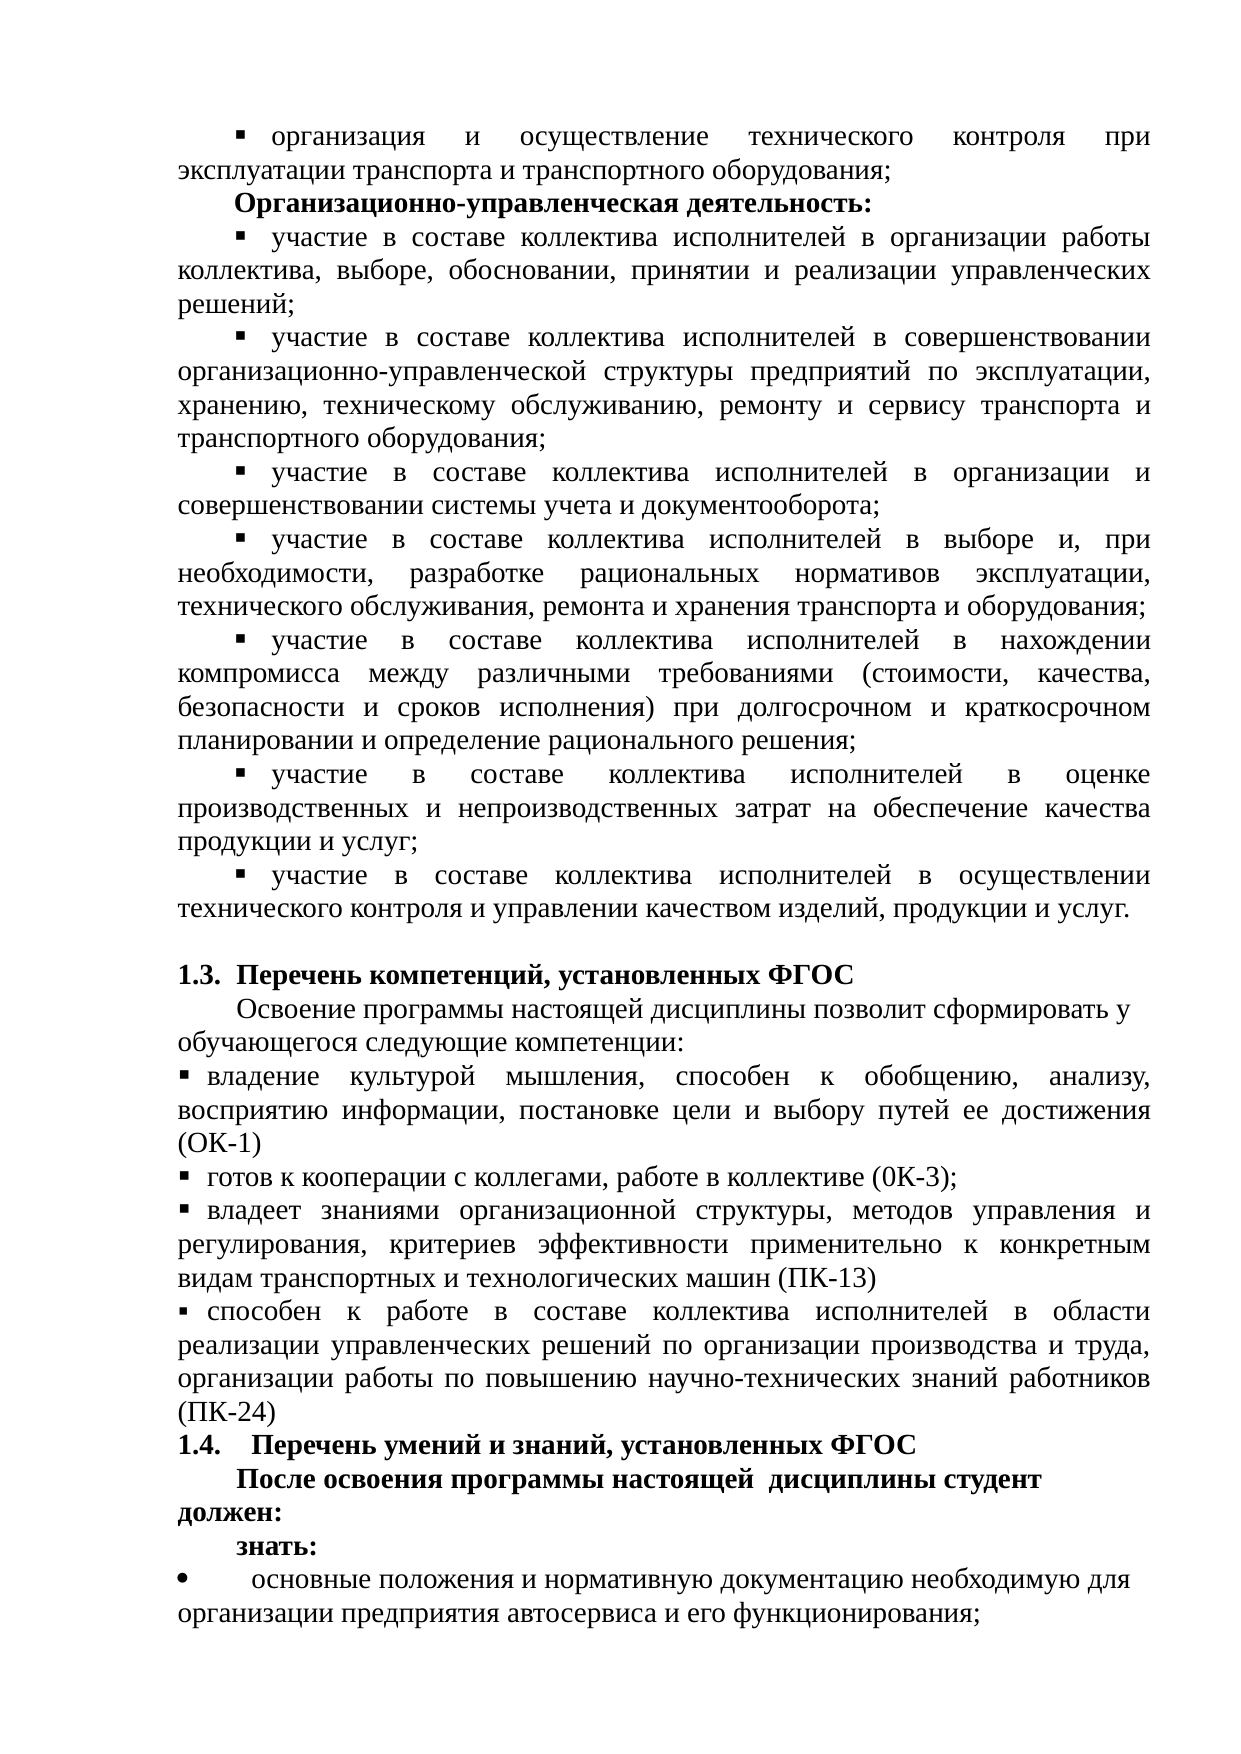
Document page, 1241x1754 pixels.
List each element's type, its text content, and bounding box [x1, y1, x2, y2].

list участие в составе коллектива исполнителей в организации работы коллектива, выборе, обосновании, принятии и реализации управленческих решений; [177, 219, 1152, 319]
text знать: [177, 1528, 1152, 1562]
list организация и осуществление технического контроля при эксплуатации транспорта и транспортного оборудования; [177, 118, 1152, 185]
text Освоение программы настоящей дисциплины позволит сформировать у обучающегося следующие компетенции: [177, 991, 1152, 1058]
list владеет знаниями организационной структуры, методов управления и регулирования, критериев эффективности применительно к конкретным видам транспортных и технологических машин (ПК-13) [177, 1192, 1152, 1293]
list Перечень компетенций, установленных ФГОС [177, 957, 1152, 991]
list участие в составе коллектива исполнителей в совершенствовании организационно-управленческой структуры предприятий по эксплуатации, хранению, техническому обслуживанию, ремонту и сервису транспорта и транспортного оборудования; [177, 319, 1152, 454]
list Перечень умений и знаний, установленных ФГОС [177, 1427, 1152, 1461]
list участие в составе коллектива исполнителей в нахождении компромисса между различными требованиями (стоимости, качества, безопасности и сроков исполнения) при долгосрочном и краткосрочном планировании и определение рационального решения; [177, 622, 1152, 756]
list участие в составе коллектива исполнителей в организации и совершенствовании системы учета и документооборота; [177, 454, 1152, 521]
text Организационно-управленческая деятельность: [177, 185, 1152, 219]
list участие в составе коллектива исполнителей в выборе и, при необходимости, разработке рациональных нормативов эксплуатации, технического обслуживания, ремонта и хранения транспорта и оборудования; [177, 521, 1152, 622]
list способен к работе в составе коллектива исполнителей в области реализации управленческих решений по организации производства и труда, организации работы по повышению научно-технических знаний работников (ПК-24) [177, 1293, 1152, 1427]
text После освоения программы настоящей дисциплины студент должен: [177, 1461, 1152, 1528]
list основные положения и нормативную документацию необходимую для организации предприятия автосервиса и его функционирования; [177, 1562, 1152, 1629]
list готов к кооперации с коллегами, работе в коллективе (0К-3); [177, 1159, 1152, 1192]
list участие в составе коллектива исполнителей в осуществлении технического контроля и управлении качеством изделий, продукции и услуг. [177, 857, 1152, 924]
list участие в составе коллектива исполнителей в оценке производственных и непроизводственных затрат на обеспечение качества продукции и услуг; [177, 756, 1152, 857]
list владение культурой мышления, способен к обобщению, анализу, восприятию информации, постановке цели и выбору путей ее достижения (ОК-1) [177, 1058, 1152, 1159]
